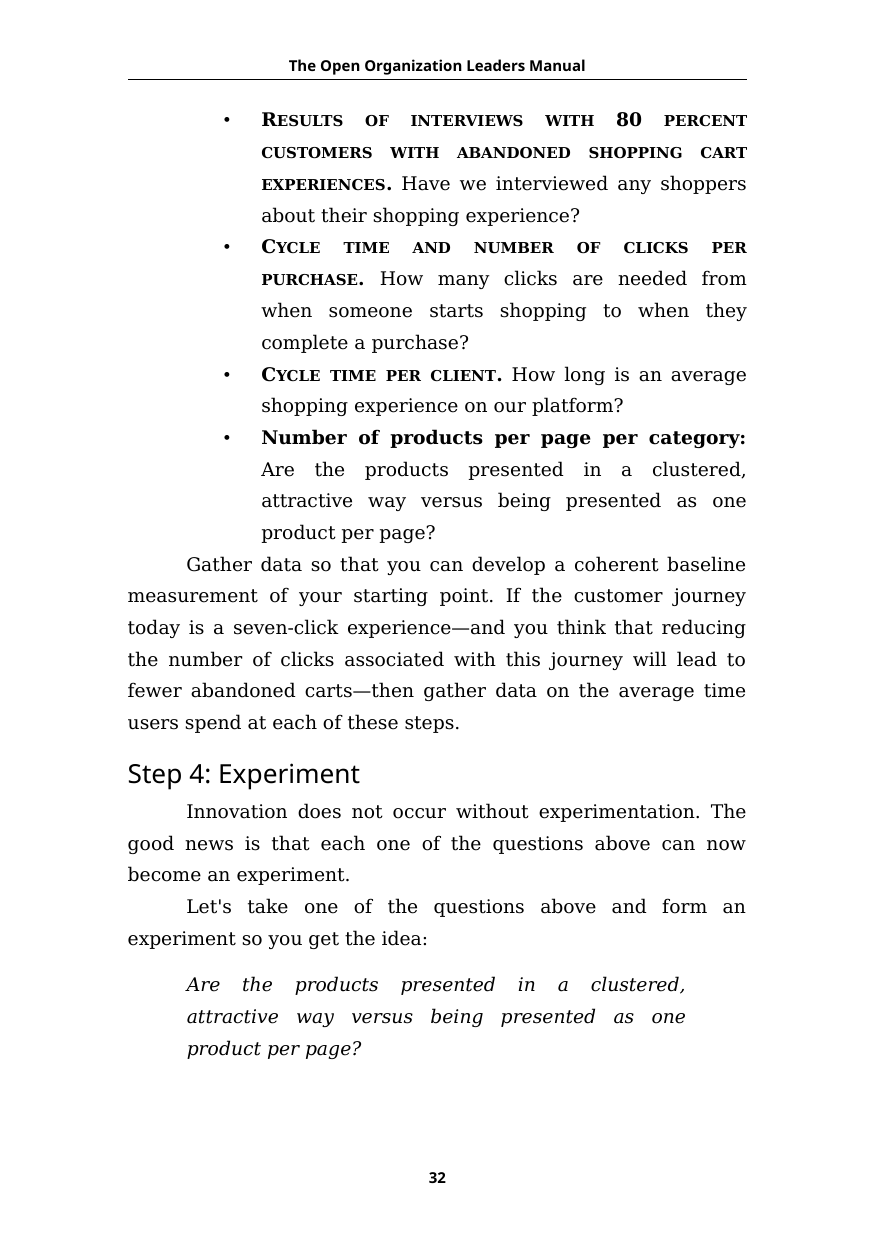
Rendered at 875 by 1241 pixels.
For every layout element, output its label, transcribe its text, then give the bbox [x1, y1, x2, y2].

text Are the products presented in a clustered, attractive way versus being presented as one product per page? [187, 974, 688, 1060]
list Results of interviews with 80 percent customers with abandoned shopping cart experiences. Have we interviewed any shoppers about their shopping experience? [223, 109, 747, 226]
subtitle Step 4: Experiment [127, 759, 747, 789]
list Number of products per page per category: Are the products presented in a clustered, attractive way versus being presented as one product per page? [223, 427, 747, 544]
text Gather data so that you can develop a coherent baseline measurement of your starting point. If the customer journey today is a seven-click experience—and you think that reducing the number of clicks associated with this journey will lead to fewer abandoned carts—then gather data on the average time users spend at each of these steps. [127, 554, 747, 734]
text Let's take one of the questions above and form an experiment so you get the idea: [127, 896, 747, 950]
list Cycle time per client. How long is an average shopping experience on our platform? [223, 363, 747, 417]
list Cycle time and number of clicks per purchase. How many clicks are needed from when someone starts shopping to when they complete a purchase? [223, 236, 747, 354]
text Innovation does not occur without experimentation. The good news is that each one of the questions above can now become an experiment. [127, 801, 747, 886]
